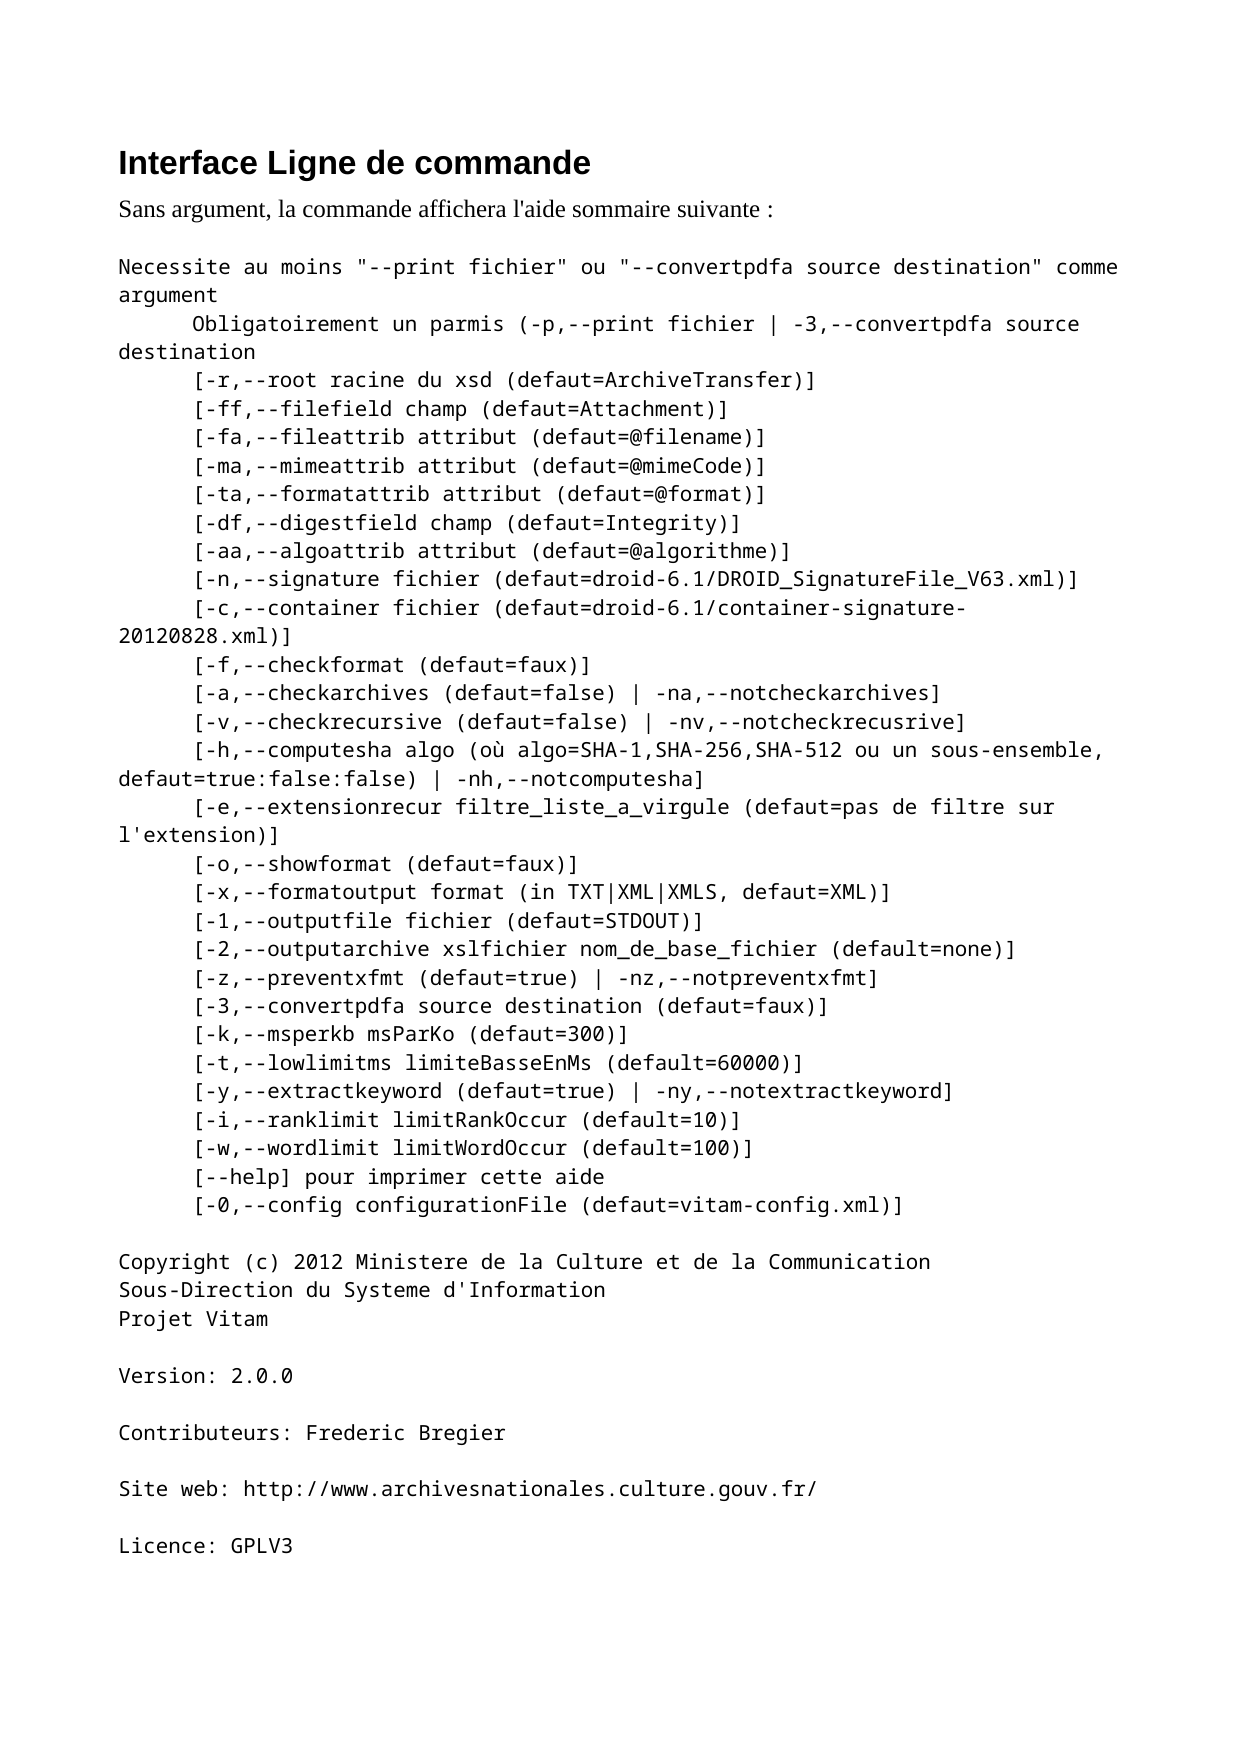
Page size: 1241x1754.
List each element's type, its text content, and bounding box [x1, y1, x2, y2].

text [-h,--computesha algo (où algo=SHA-1,SHA-256,SHA-512 ou un sous-ensemble, defaut=true:false:false) | -nh,--notcomputesha] [118, 735, 1122, 792]
text [-z,--preventxfmt (defaut=true) | -nz,--notpreventxfmt] [118, 963, 1122, 991]
text [-x,--formatoutput format (in TXT|XML|XMLS, defaut=XML)] [118, 877, 1122, 906]
text [-0,--config configurationFile (defaut=vitam-config.xml)] [118, 1190, 1122, 1219]
text [-fa,--fileattrib attribut (defaut=@filename)] [118, 422, 1122, 451]
text [-ff,--filefield champ (defaut=Attachment)] [118, 394, 1122, 422]
text [-o,--showformat (defaut=faux)] [118, 849, 1122, 877]
text [-ta,--formatattrib attribut (defaut=@format)] [118, 479, 1122, 508]
text [-w,--wordlimit limitWordOccur (default=100)] [118, 1133, 1122, 1162]
text Site web: http://www.archivesnationales.culture.gouv.fr/ [118, 1474, 1122, 1503]
text [-a,--checkarchives (defaut=false) | -na,--notcheckarchives] [118, 678, 1122, 707]
text [-e,--extensionrecur filtre_liste_a_virgule (defaut=pas de filtre sur l'extension)] [118, 792, 1122, 849]
text Contributeurs: Frederic Bregier [118, 1418, 1122, 1446]
text [-i,--ranklimit limitRankOccur (default=10)] [118, 1105, 1122, 1133]
text Necessite au moins "--print fichier" ou "--convertpdfa source destination" comme argument [118, 252, 1122, 309]
text Obligatoirement un parmis (-p,--print fichier | -3,--convertpdfa source destination [118, 309, 1122, 366]
text [-df,--digestfield champ (defaut=Integrity)] [118, 508, 1122, 536]
text [-n,--signature fichier (defaut=droid-6.1/DROID_SignatureFile_V63.xml)] [118, 564, 1122, 593]
text [-t,--lowlimitms limiteBasseEnMs (default=60000)] [118, 1048, 1122, 1076]
text [-1,--outputfile fichier (defaut=STDOUT)] [118, 906, 1122, 934]
text [-f,--checkformat (defaut=faux)] [118, 650, 1122, 678]
text [-y,--extractkeyword (defaut=true) | -ny,--notextractkeyword] [118, 1076, 1122, 1105]
text Copyright (c) 2012 Ministere de la Culture et de la Communication [118, 1247, 1122, 1276]
text [-aa,--algoattrib attribut (defaut=@algorithme)] [118, 536, 1122, 564]
text Licence: GPLV3 [118, 1531, 1122, 1560]
text Sous-Direction du Systeme d'Information [118, 1276, 1122, 1304]
text [-2,--outputarchive xslfichier nom_de_base_fichier (default=none)] [118, 934, 1122, 963]
text Projet Vitam [118, 1304, 1122, 1332]
text Version: 2.0.0 [118, 1361, 1122, 1389]
subtitle Interface Ligne de commande [118, 143, 1122, 182]
text [--help] pour imprimer cette aide [118, 1162, 1122, 1190]
text [-r,--root racine du xsd (defaut=ArchiveTransfer)] [118, 366, 1122, 394]
text [-c,--container fichier (defaut=droid-6.1/container-signature-20120828.xml)] [118, 593, 1122, 650]
text Sans argument, la commande affichera l'aide sommaire suivante : [118, 194, 1122, 223]
text [-ma,--mimeattrib attribut (defaut=@mimeCode)] [118, 451, 1122, 479]
text [-k,--msperkb msParKo (defaut=300)] [118, 1019, 1122, 1048]
text [-3,--convertpdfa source destination (defaut=faux)] [118, 991, 1122, 1019]
text [-v,--checkrecursive (defaut=false) | -nv,--notcheckrecusrive] [118, 707, 1122, 735]
